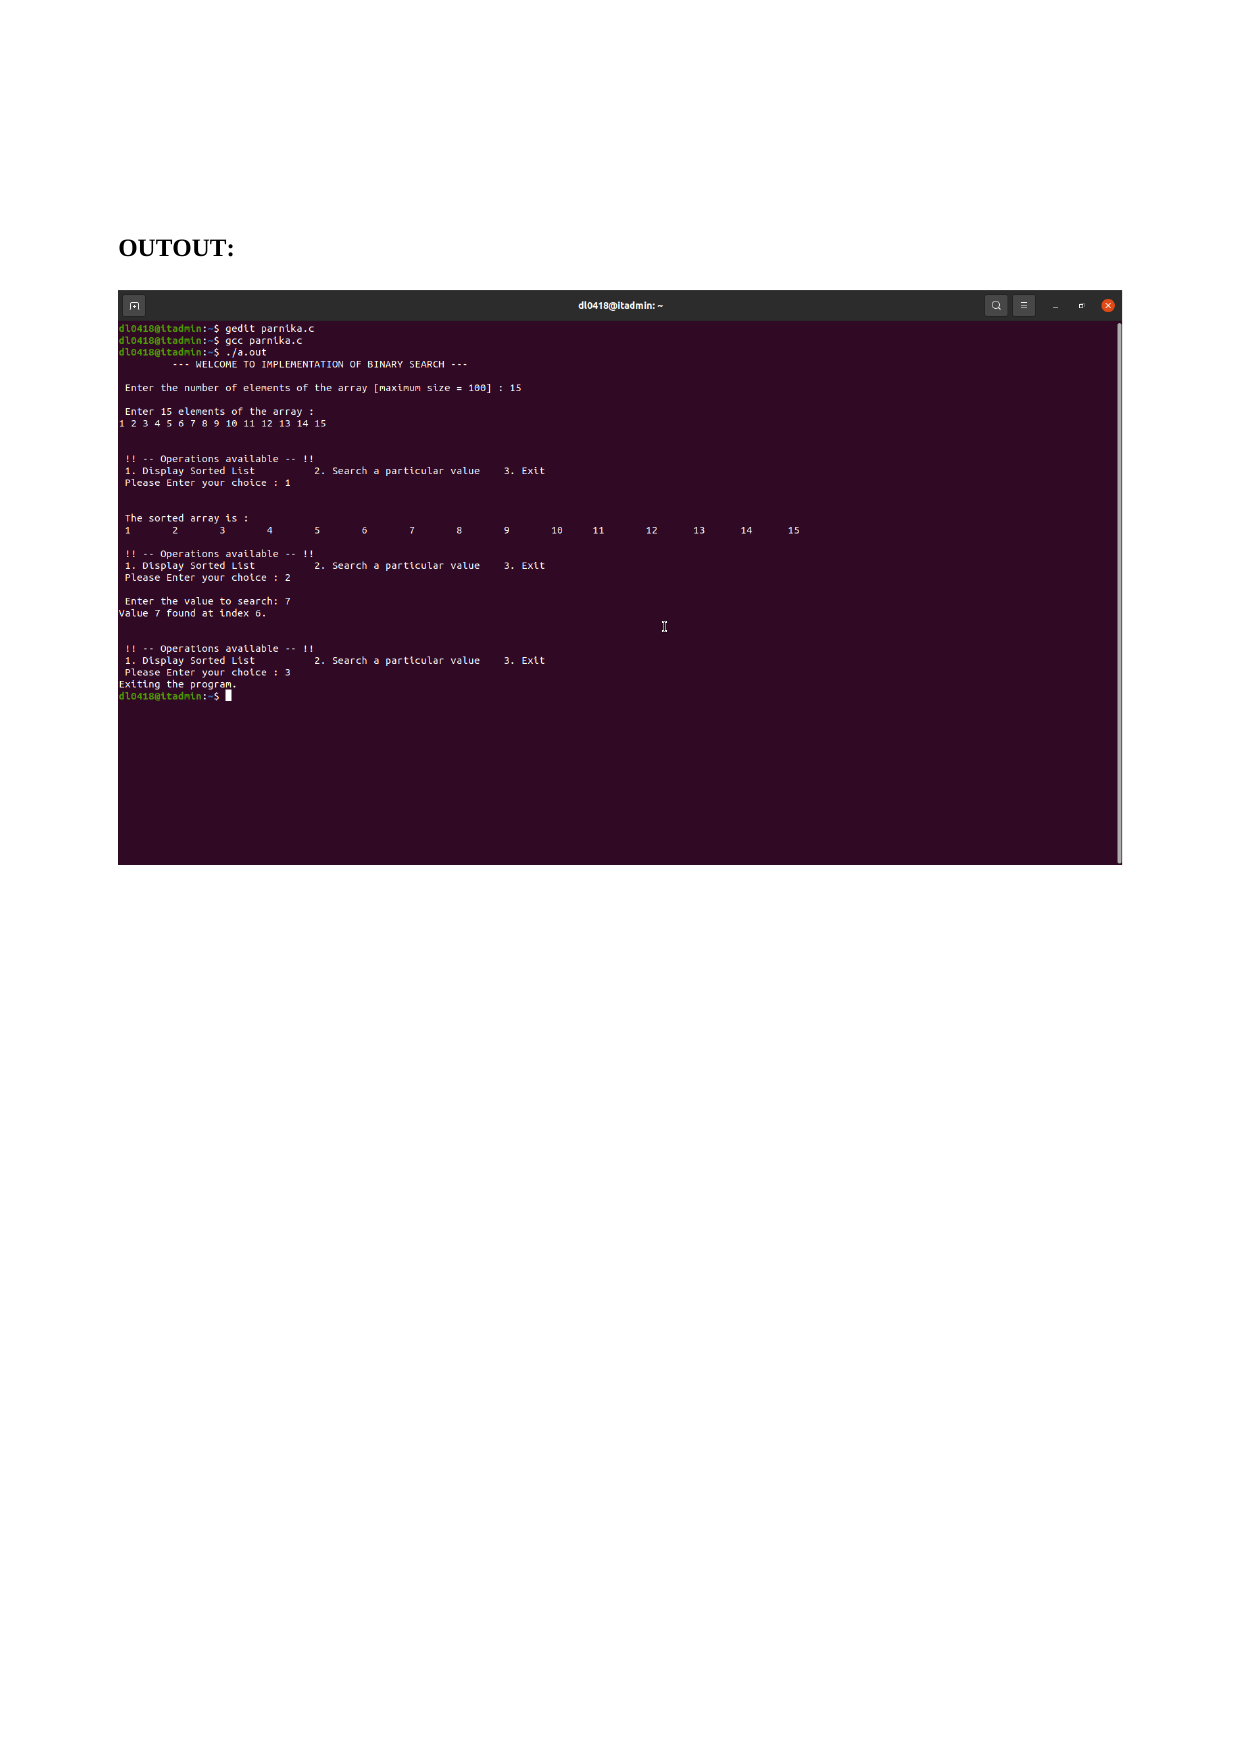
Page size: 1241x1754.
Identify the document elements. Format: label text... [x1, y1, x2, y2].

picture [118, 290, 1123, 865]
text OUTOUT: [118, 233, 1122, 262]
